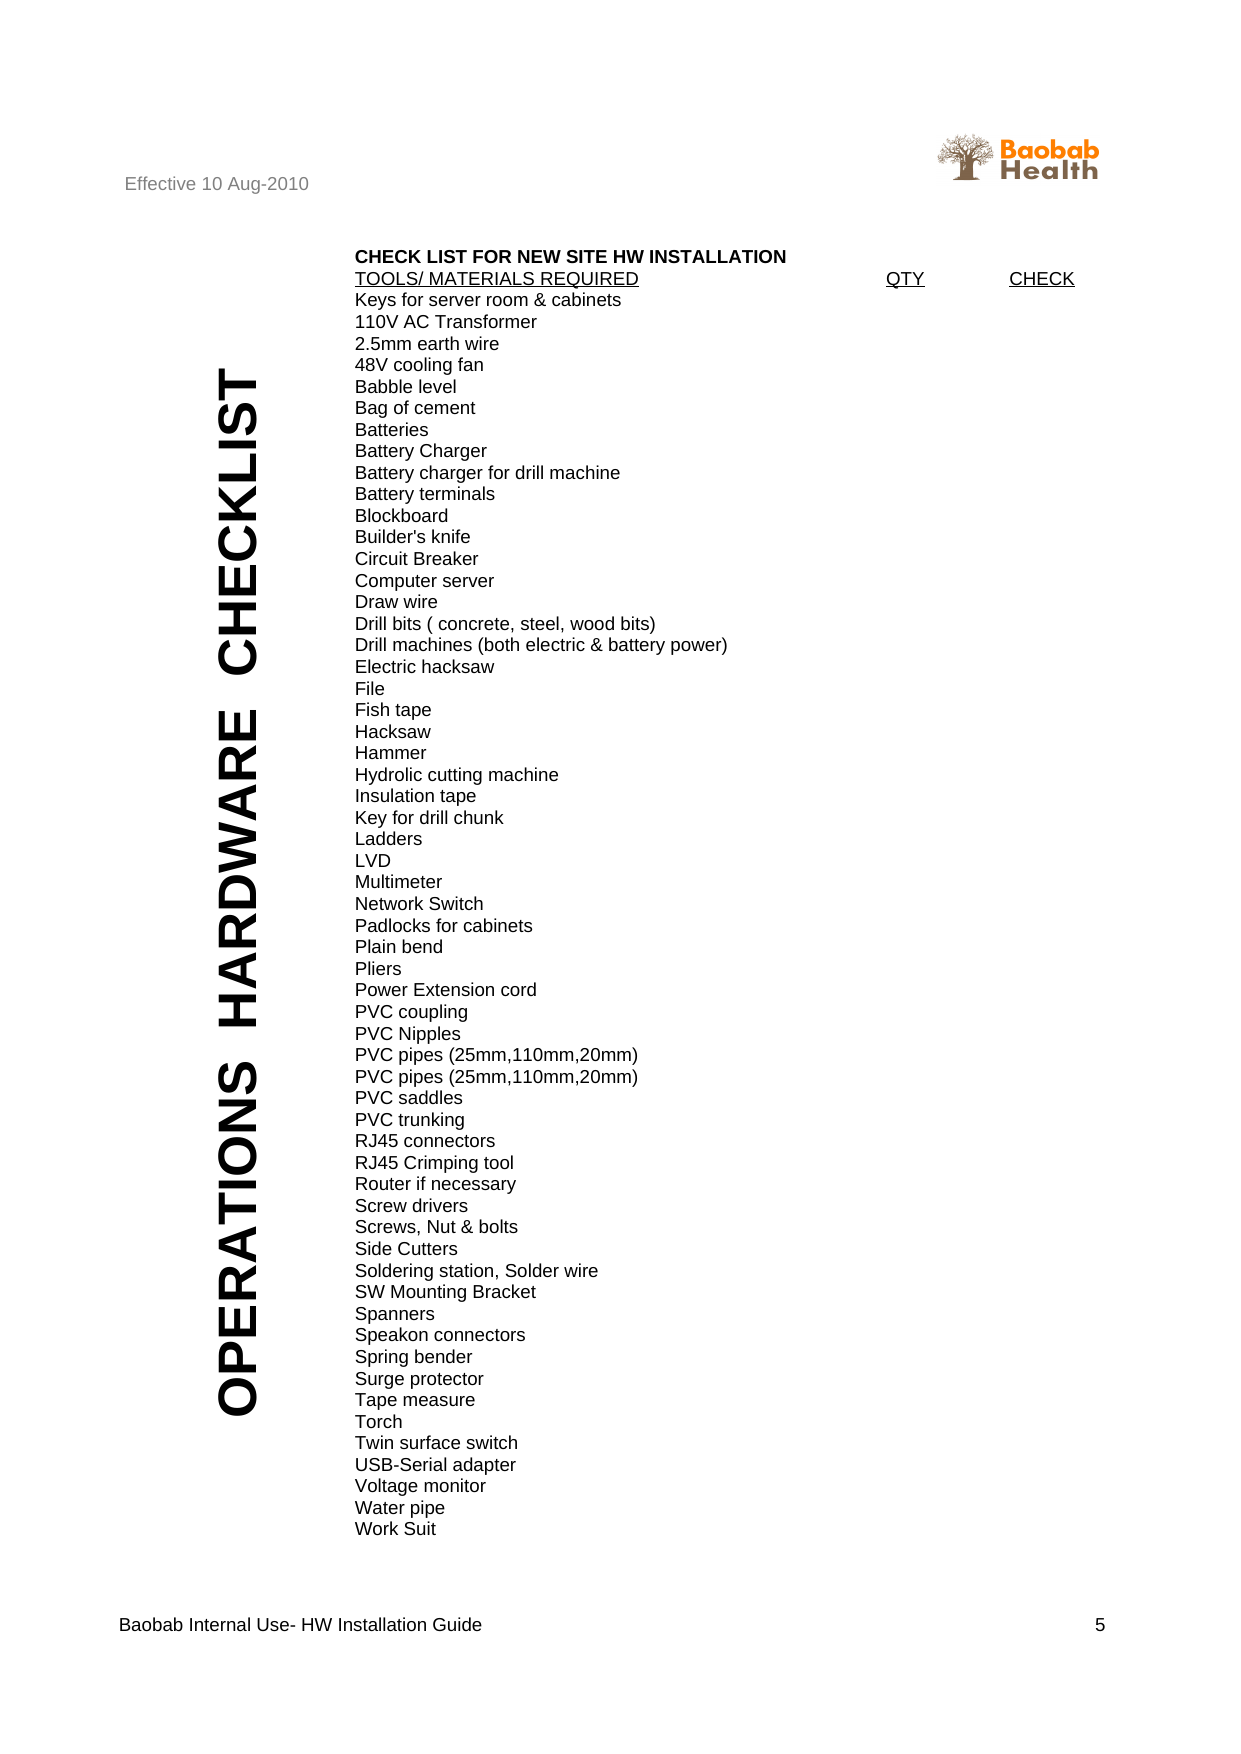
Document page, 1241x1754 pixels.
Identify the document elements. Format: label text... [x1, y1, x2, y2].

table_cell [886, 1410, 1009, 1432]
table_cell [1009, 1001, 1115, 1022]
table_cell [1009, 699, 1115, 720]
table_cell Battery Charger [355, 440, 886, 462]
table_cell [1009, 720, 1115, 742]
table_cell Electric hacksaw [355, 656, 886, 677]
table_cell Drill machines (both electric & battery power) [355, 634, 886, 656]
table_cell 110V AC Transformer [355, 311, 886, 332]
table_cell File [355, 677, 886, 699]
table_cell RJ45 connectors [355, 1130, 886, 1152]
table_cell [886, 570, 1009, 591]
table_cell [886, 893, 1009, 914]
table_cell Draw wire [355, 591, 886, 613]
table_header [1009, 246, 1115, 268]
table_cell Power Extension cord [355, 979, 886, 1001]
table_cell Builder's knife [355, 526, 886, 548]
table_cell Water pipe [355, 1497, 886, 1518]
table_cell [1009, 1432, 1115, 1453]
table_cell USB-Serial adapter [355, 1454, 886, 1475]
table_cell PVC Nipples [355, 1022, 886, 1044]
table_cell [886, 634, 1009, 656]
table_cell [886, 764, 1009, 785]
table_cell Hydrolic cutting machine [355, 764, 886, 785]
table_cell [1009, 1216, 1115, 1238]
table_cell Batteries [355, 419, 886, 440]
table_cell [1009, 871, 1115, 893]
table_cell Hacksaw [355, 720, 886, 742]
table_cell [886, 311, 1009, 332]
table_cell [886, 613, 1009, 634]
table_cell [886, 1087, 1009, 1108]
table_cell [1009, 1281, 1115, 1303]
table_cell [886, 1216, 1009, 1238]
table_cell [886, 1367, 1009, 1389]
table_cell Spring bender [355, 1346, 886, 1367]
table_cell Hammer [355, 742, 886, 763]
table_cell [1009, 483, 1115, 505]
table_cell Tape measure [355, 1389, 886, 1410]
table_cell [1009, 591, 1115, 613]
table_cell [886, 1454, 1009, 1475]
table_cell [1009, 570, 1115, 591]
table_cell [1009, 1454, 1115, 1475]
table_cell [1009, 634, 1115, 656]
table_cell RJ45 Crimping tool [355, 1152, 886, 1173]
table_cell [1009, 850, 1115, 871]
table_cell Work Suit [355, 1518, 886, 1540]
table_cell SW Mounting Bracket [355, 1281, 886, 1303]
table_cell PVC trunking [355, 1109, 886, 1130]
table_cell [886, 1130, 1009, 1152]
table_cell [886, 699, 1009, 720]
table_cell [886, 1173, 1009, 1195]
table_cell [886, 958, 1009, 979]
table_cell [886, 1001, 1009, 1022]
table_cell LVD [355, 850, 886, 871]
picture [936, 133, 1100, 186]
table_cell [886, 526, 1009, 548]
table_cell [886, 785, 1009, 807]
table_cell Soldering station, Solder wire [355, 1260, 886, 1281]
table_cell [886, 1389, 1009, 1410]
table_cell [886, 1260, 1009, 1281]
table_cell [886, 656, 1009, 677]
table_cell [886, 871, 1009, 893]
table_cell Computer server [355, 570, 886, 591]
table_header OPERATIONS HARDWARE CHECKLIST [119, 246, 354, 1540]
table_cell [886, 591, 1009, 613]
table_cell [886, 1281, 1009, 1303]
table_cell Keys for server room & cabinets [355, 289, 886, 311]
table_cell [886, 1238, 1009, 1259]
table_cell PVC saddles [355, 1087, 886, 1108]
table_cell [1009, 893, 1115, 914]
table_cell [886, 936, 1009, 958]
table_cell [1009, 915, 1115, 936]
table_cell [886, 677, 1009, 699]
table_cell Key for drill chunk [355, 807, 886, 828]
table_cell [886, 1022, 1009, 1044]
table_cell [886, 1303, 1009, 1324]
table_cell [886, 332, 1009, 354]
table_cell [886, 354, 1009, 375]
table_cell [1009, 1109, 1115, 1130]
table_cell [1009, 1324, 1115, 1346]
table_cell Bag of cement [355, 397, 886, 418]
table_cell Insulation tape [355, 785, 886, 807]
table_cell [1009, 1130, 1115, 1152]
table_cell [886, 720, 1009, 742]
table_header [886, 246, 1009, 268]
table_cell Speakon connectors [355, 1324, 886, 1346]
table_cell CHECK [1009, 268, 1115, 289]
table_cell Padlocks for cabinets [355, 915, 886, 936]
table_cell [1009, 1152, 1115, 1173]
table_cell Side Cutters [355, 1238, 886, 1259]
table_cell 48V cooling fan [355, 354, 886, 375]
table_cell [1009, 332, 1115, 354]
table_cell Screw drivers [355, 1195, 886, 1216]
table_cell Router if necessary [355, 1173, 886, 1195]
table_cell Screws, Nut & bolts [355, 1216, 886, 1238]
table_cell Twin surface switch [355, 1432, 886, 1453]
table_cell [886, 1346, 1009, 1367]
table_cell [886, 397, 1009, 418]
table_cell [886, 1432, 1009, 1453]
table_cell [1009, 1303, 1115, 1324]
table_cell [1009, 1346, 1115, 1367]
table_cell Network Switch [355, 893, 886, 914]
table_cell Plain bend [355, 936, 886, 958]
table_cell [1009, 311, 1115, 332]
table_cell Fish tape [355, 699, 886, 720]
table_cell Drill bits ( concrete, steel, wood bits) [355, 613, 886, 634]
table_cell [1009, 440, 1115, 462]
table_cell [1009, 1173, 1115, 1195]
table_cell Battery charger for drill machine [355, 462, 886, 483]
table_cell Babble level [355, 375, 886, 397]
table_cell Blockboard [355, 505, 886, 526]
table_cell [886, 289, 1009, 311]
table_cell Spanners [355, 1303, 886, 1324]
table_cell [1009, 289, 1115, 311]
table_cell Ladders [355, 828, 886, 850]
table_cell PVC coupling [355, 1001, 886, 1022]
table_cell [886, 1518, 1009, 1540]
table_cell [886, 483, 1009, 505]
table_cell Circuit Breaker [355, 548, 886, 569]
table_cell [1009, 1022, 1115, 1044]
table_cell [1009, 419, 1115, 440]
table_cell [886, 828, 1009, 850]
table_cell Torch [355, 1410, 886, 1432]
table_cell [1009, 1475, 1115, 1497]
table_cell QTY [886, 268, 1009, 289]
table_cell [886, 1195, 1009, 1216]
table_cell [1009, 764, 1115, 785]
table_cell [886, 1065, 1009, 1087]
table_cell [1009, 526, 1115, 548]
table_cell PVC pipes (25mm,110mm,20mm) [355, 1044, 886, 1065]
table_cell [886, 1044, 1009, 1065]
table_cell [1009, 742, 1115, 763]
table_cell [1009, 1367, 1115, 1389]
table_cell [1009, 828, 1115, 850]
table_cell [1009, 1087, 1115, 1108]
table_header CHECK LIST FOR NEW SITE HW INSTALLATION [355, 246, 886, 268]
table_cell [1009, 354, 1115, 375]
table_cell [1009, 1497, 1115, 1518]
table_cell [1009, 397, 1115, 418]
table_cell [886, 979, 1009, 1001]
table_cell [1009, 1260, 1115, 1281]
table_cell [886, 1475, 1009, 1497]
table_cell [1009, 807, 1115, 828]
table_cell [1009, 613, 1115, 634]
table_cell Pliers [355, 958, 886, 979]
table_cell 2.5mm earth wire [355, 332, 886, 354]
table_cell [1009, 1044, 1115, 1065]
table_cell [1009, 958, 1115, 979]
table_cell [1009, 505, 1115, 526]
table_cell [1009, 1410, 1115, 1432]
table_cell [1009, 1195, 1115, 1216]
table_cell [1009, 656, 1115, 677]
table_cell [886, 850, 1009, 871]
table_cell [1009, 785, 1115, 807]
table_cell [886, 807, 1009, 828]
table_cell TOOLS/ MATERIALS REQUIRED [355, 268, 886, 289]
table_cell [886, 462, 1009, 483]
table_cell [1009, 1389, 1115, 1410]
table_cell [886, 1497, 1009, 1518]
table_cell [1009, 979, 1115, 1001]
table_cell [886, 1109, 1009, 1130]
table_cell [886, 548, 1009, 569]
table_cell [886, 375, 1009, 397]
table_cell [886, 440, 1009, 462]
table_cell Voltage monitor [355, 1475, 886, 1497]
table_cell [886, 742, 1009, 763]
table_cell PVC pipes (25mm,110mm,20mm) [355, 1065, 886, 1087]
table_cell [886, 1152, 1009, 1173]
table_cell [1009, 548, 1115, 569]
table_cell [1009, 1238, 1115, 1259]
table_cell [886, 1324, 1009, 1346]
table_cell Battery terminals [355, 483, 886, 505]
table_cell [886, 505, 1009, 526]
table_cell [1009, 1518, 1115, 1540]
table_cell [1009, 1065, 1115, 1087]
table_cell [1009, 375, 1115, 397]
table_cell [1009, 677, 1115, 699]
table_cell Multimeter [355, 871, 886, 893]
table_cell [1009, 462, 1115, 483]
table_cell [886, 915, 1009, 936]
table_cell [886, 419, 1009, 440]
table_cell [1009, 936, 1115, 958]
table_cell Surge protector [355, 1367, 886, 1389]
